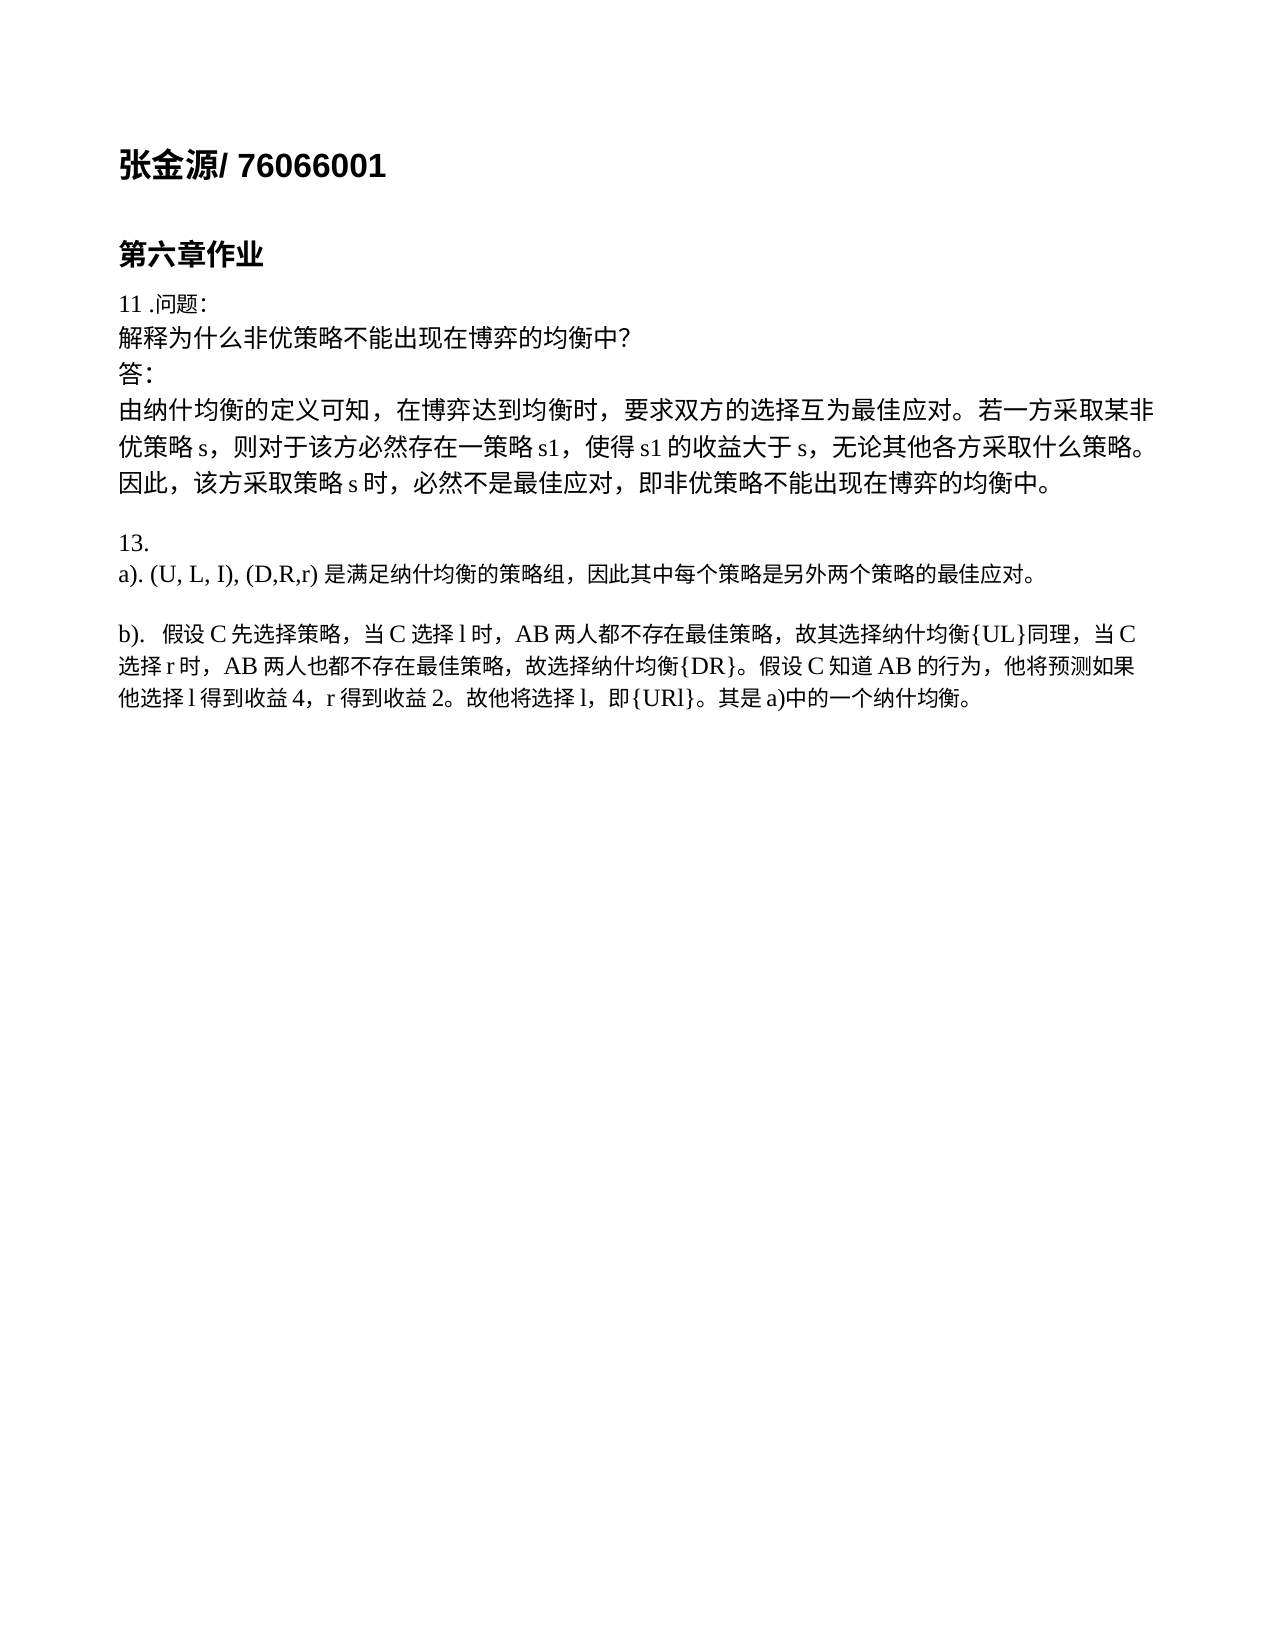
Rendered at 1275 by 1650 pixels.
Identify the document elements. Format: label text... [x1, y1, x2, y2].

text 由纳什均衡的定义可知，在博弈达到均衡时，要求双方的选择互为最佳应对。若一方采取某非优策略s，则对于该方必然存在一策略s1，使得s1的收益大于s，无论其他各方采取什么策略。因此，该方采取策略s时，必然不是最佳应对，即非优策略不能出现在博弈的均衡中。 [118, 391, 1157, 499]
text b). 假设C先选择策略，当C选择l时，AB两人都不存在最佳策略，故其选择纳什均衡{UL}同理，当C选择r时，AB两人也都不存在最佳策略，故选择纳什均衡{DR}。假设C知道AB的行为，他将预测如果他选择l得到收益4，r得到收益2。故他将选择l，即{URl}。其是a)中的一个纳什均衡。 [118, 617, 1157, 712]
text 答： [118, 354, 1157, 391]
text 解释为什么非优策略不能出现在博弈的均衡中？ [118, 318, 1157, 354]
text 11 .问题： [118, 287, 1157, 318]
text 13. [118, 528, 1157, 557]
text a). (U, L, I), (D,R,r) 是满足纳什均衡的策略组，因此其中每个策略是另外两个策略的最佳应对。 [118, 557, 1157, 589]
subtitle 第六章作业 [118, 232, 1157, 274]
